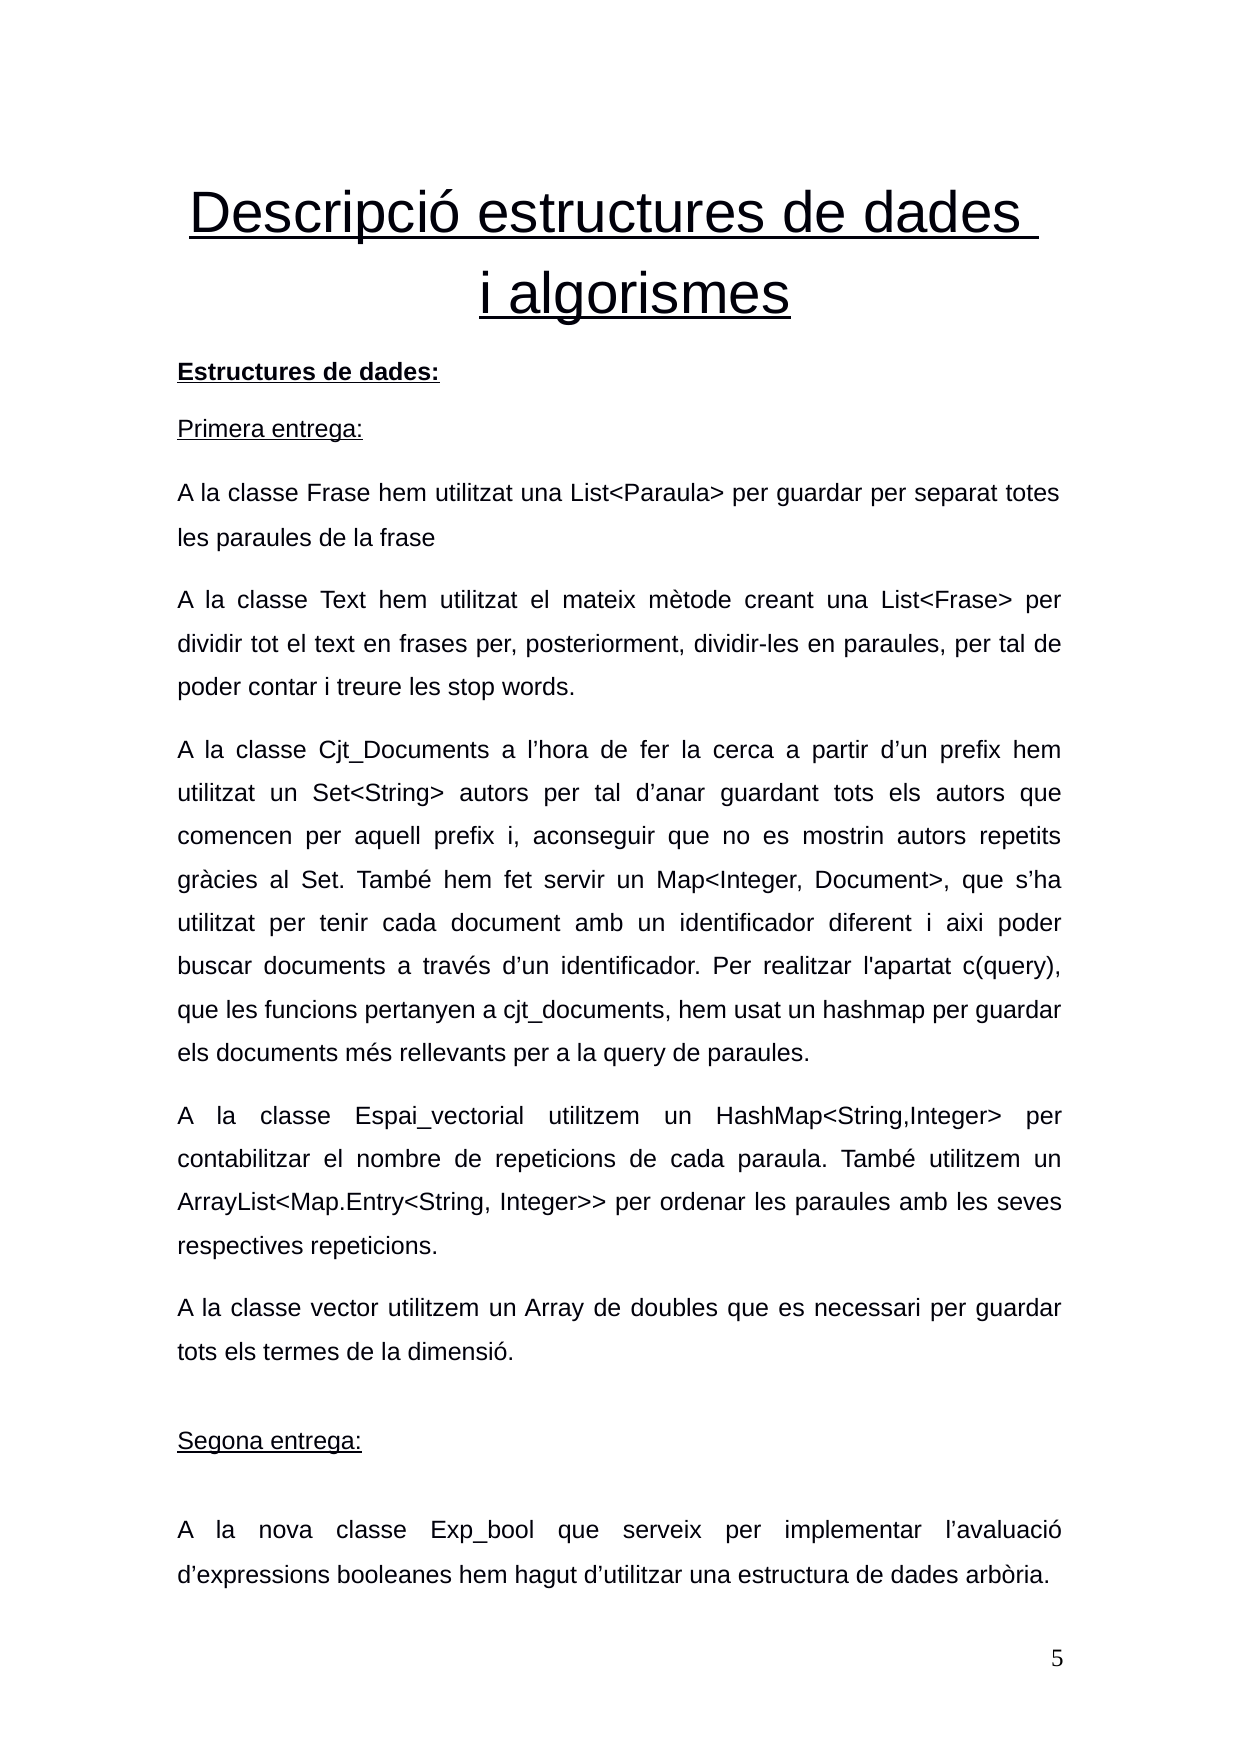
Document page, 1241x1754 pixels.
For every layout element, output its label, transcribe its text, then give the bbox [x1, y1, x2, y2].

text A la nova classe Exp_bool que serveix per implementar l’avaluació d’expressions booleanes hem hagut d’utilitzar una estructura de dades arbòria. [177, 1515, 1063, 1588]
text A la classe Text hem utilitzat el mateix mètode creant una List<Frase> per dividir tot el text en frases per, posteriorment, dividir-les en paraules, per tal de poder contar i treure les stop words. [177, 585, 1063, 701]
text A la classe Espai_vectorial utilitzem un HashMap<String,Integer> per contabilitzar el nombre de repeticions de cada paraula. També utilitzem un ArrayList<Map.Entry<String, Integer>> per ordenar les paraules amb les seves respectives repeticions. [177, 1101, 1063, 1259]
text Descripció estructures de dades i algorismes [189, 178, 1051, 325]
text A la classe vector utilitzem un Array de doubles que es necessari per guardar tots els termes de la dimensió. [177, 1293, 1063, 1366]
text A la classe Cjt_Documents a l’hora de fer la cerca a partir d’un prefix hem utilitzat un Set<String> autors per tal d’anar guardant tots els autors que comencen per aquell prefix i, aconseguir que no es mostrin autors repetits gràcies al Set. També hem fet servir un Map<Integer, Document>, que s’ha utilitzat per tenir cada document amb un identificador diferent i aixi poder buscar documents a través d’un identificador. Per realitzar l'apartat c(query), que les funcions pertanyen a cjt_documents, hem usat un hashmap per guardar els documents més rellevants per a la query de paraules. [177, 734, 1063, 1067]
text Primera entrega: [177, 414, 1063, 443]
text Segona entrega: [177, 1426, 1063, 1455]
text A la classe Frase hem utilitzat una List<Paraula> per guardar per separat totes les paraules de la frase [177, 478, 1061, 551]
text Estructures de dades: [177, 357, 1063, 385]
